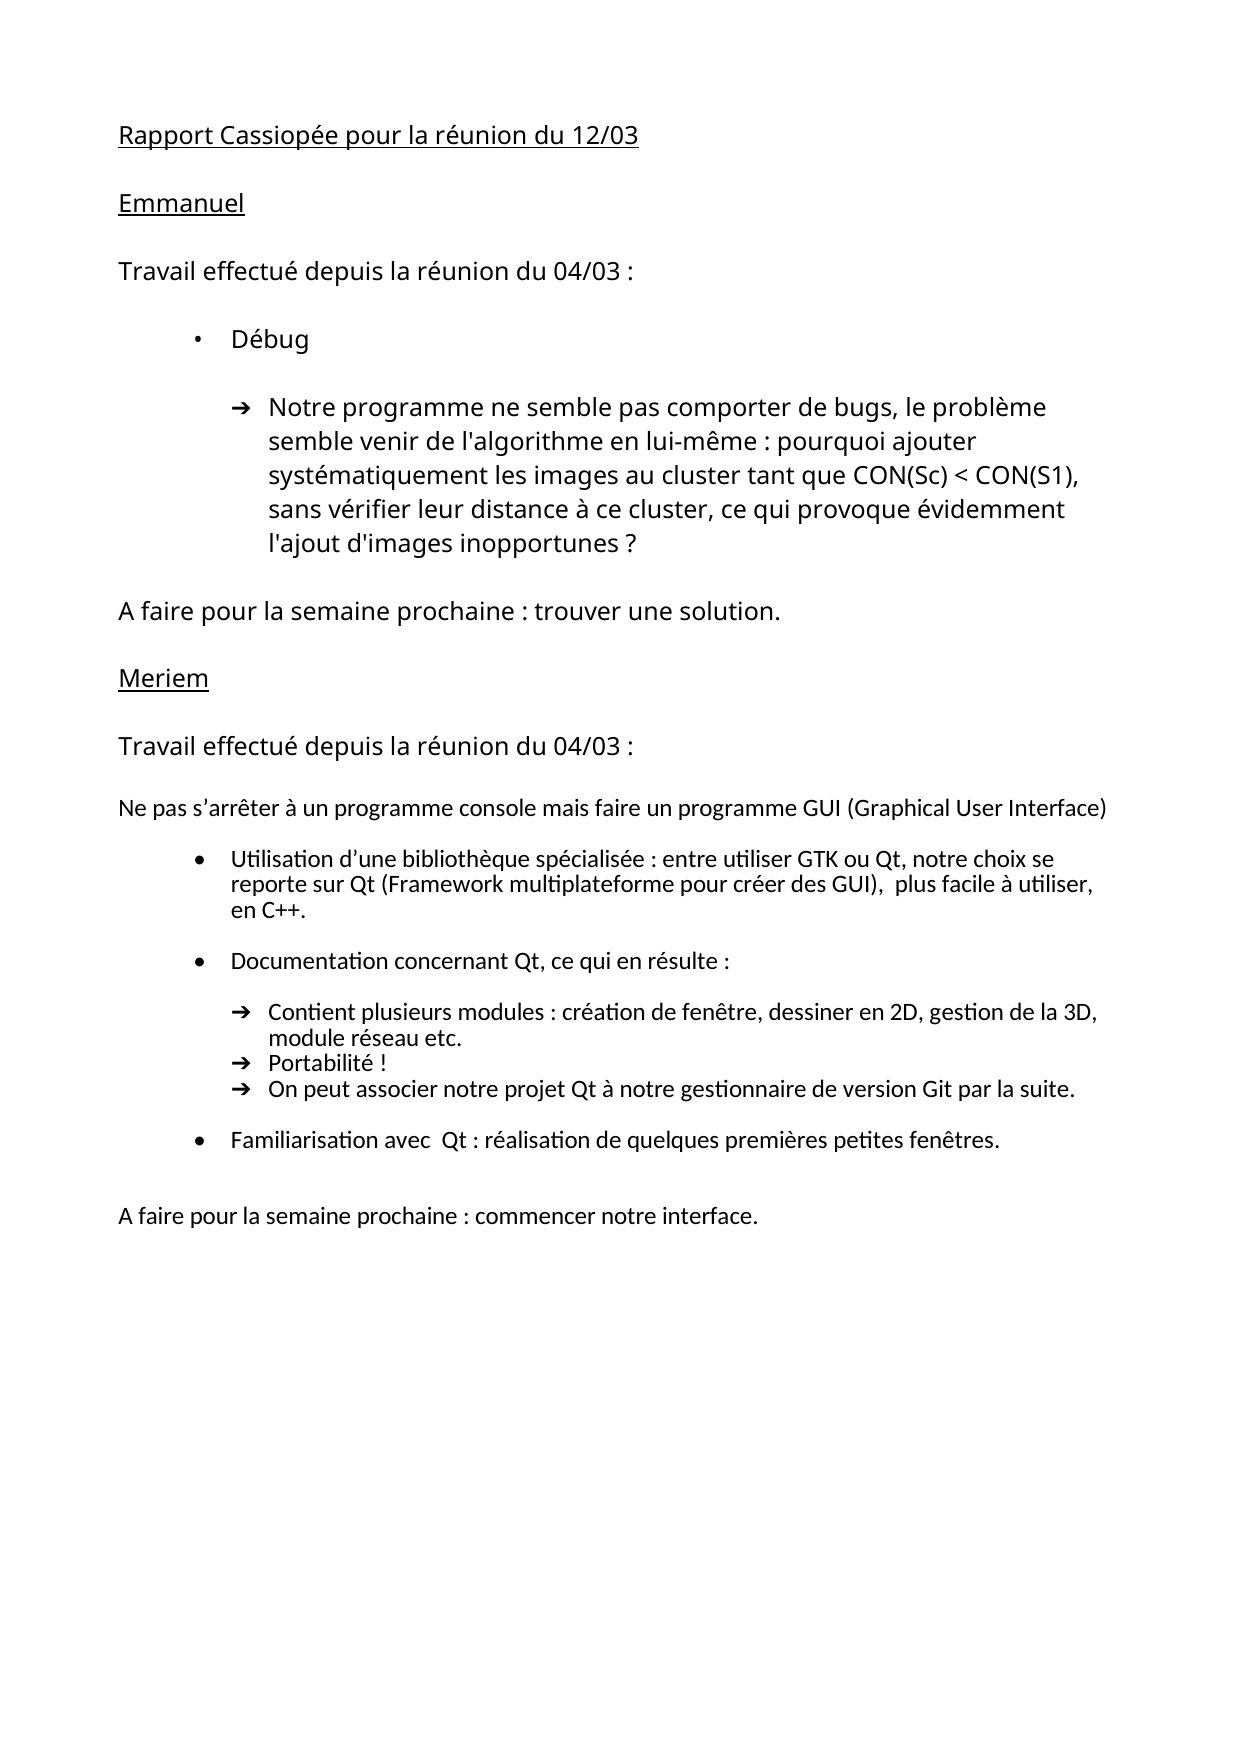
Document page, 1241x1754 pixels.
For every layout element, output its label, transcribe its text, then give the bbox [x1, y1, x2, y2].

text Travail effectué depuis la réunion du 04/03 : [118, 254, 1122, 288]
list A faire pour la semaine prochaine : commencer notre interface. [118, 1206, 1122, 1231]
list Utilisation d’une bibliothèque spécialisée : entre utiliser GTK ou Qt, notre choix se reporte sur Qt (Framework multiplateforme pour créer des GUI), plus facile à utiliser, en C++. [193, 848, 1122, 925]
text Rapport Cassiopée pour la réunion du 12/03 [118, 118, 1122, 152]
list Familiarisation avec Qt : réalisation de quelques premières petites fenêtres. [193, 1129, 1122, 1154]
list Documentation concernant Qt, ce qui en résulte : [193, 950, 1122, 976]
list Notre programme ne semble pas comporter de bugs, le problème semble venir de l'algorithme en lui-même : pourquoi ajouter systématiquement les images au cluster tant que CON(Sc) < CON(S1), sans vérifier leur distance à ce cluster, ce qui provoque évidemment l'ajout d'images inopportunes ? [231, 390, 1122, 559]
list Ne pas s’arrêter à un programme console mais faire un programme GUI (Graphical User Interface) [118, 797, 1122, 823]
list Contient plusieurs modules : création de fenêtre, dessiner en 2D, gestion de la 3D, module réseau etc. [231, 1001, 1122, 1052]
list Portabilité ! [231, 1052, 1122, 1078]
list On peut associer notre projet Qt à notre gestionnaire de version Git par la suite. [231, 1078, 1122, 1103]
text Emmanuel [118, 186, 1122, 220]
list Débug [193, 322, 1122, 356]
text A faire pour la semaine prochaine : trouver une solution. [118, 593, 1122, 627]
text Meriem [118, 661, 1122, 695]
text Travail effectué depuis la réunion du 04/03 : [118, 729, 1122, 763]
